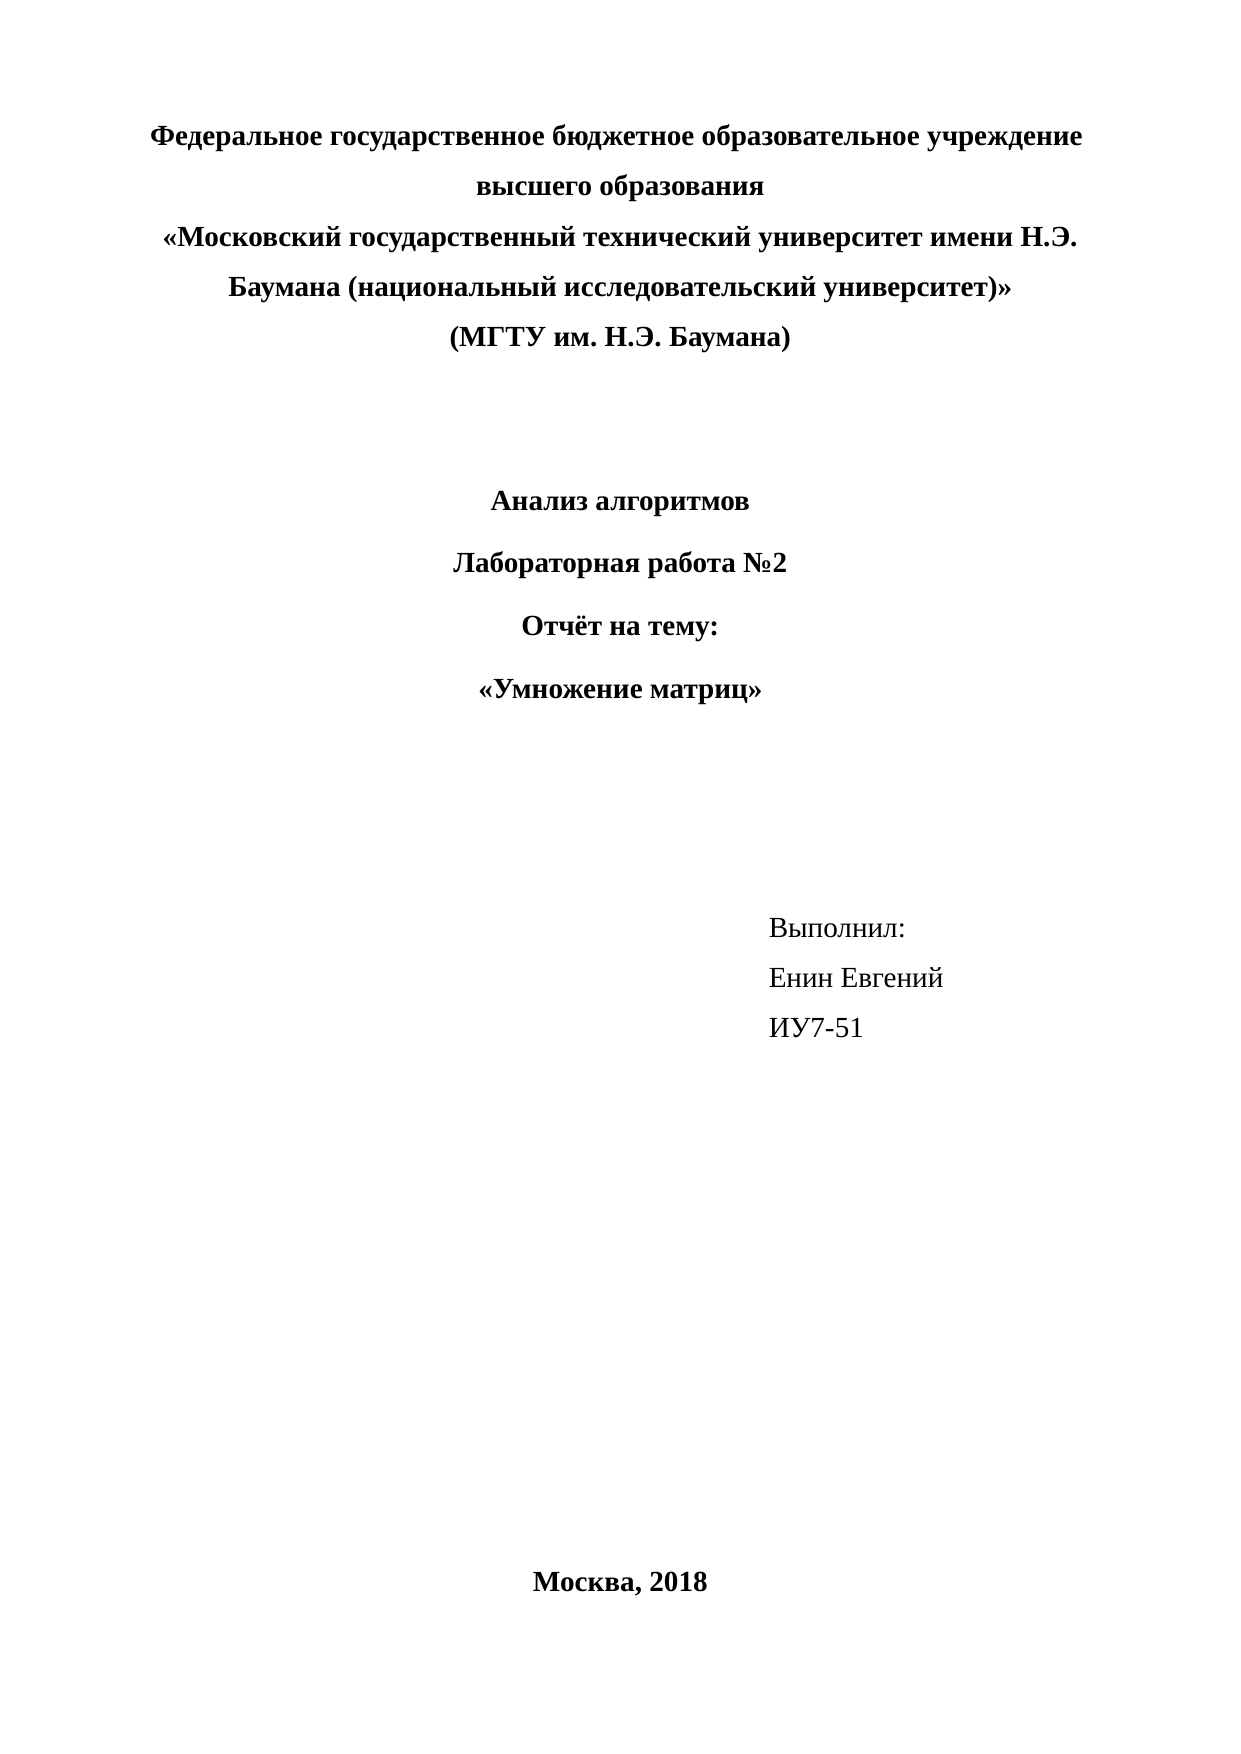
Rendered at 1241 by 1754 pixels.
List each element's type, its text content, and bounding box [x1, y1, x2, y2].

text Отчёт на тему: [118, 608, 1122, 642]
text Лабораторная работа №2 [118, 546, 1122, 579]
text (МГТУ им. Н.Э. Баумана) [118, 319, 1122, 353]
text «Московский государственный технический университет имени Н.Э. Баумана (национальный исследовательский университет)» [118, 219, 1122, 303]
text Москва, 2018 [118, 1564, 1122, 1597]
text Енин Евгений [118, 960, 1122, 994]
subtitle «Умножение матриц» [118, 671, 1122, 705]
text Федеральное государственное бюджетное образовательное учреждение высшего образования [118, 118, 1122, 202]
text ИУ7-51 [118, 1011, 1122, 1044]
text Выполнил: [118, 910, 1122, 943]
text Анализ алгоритмов [118, 483, 1122, 516]
